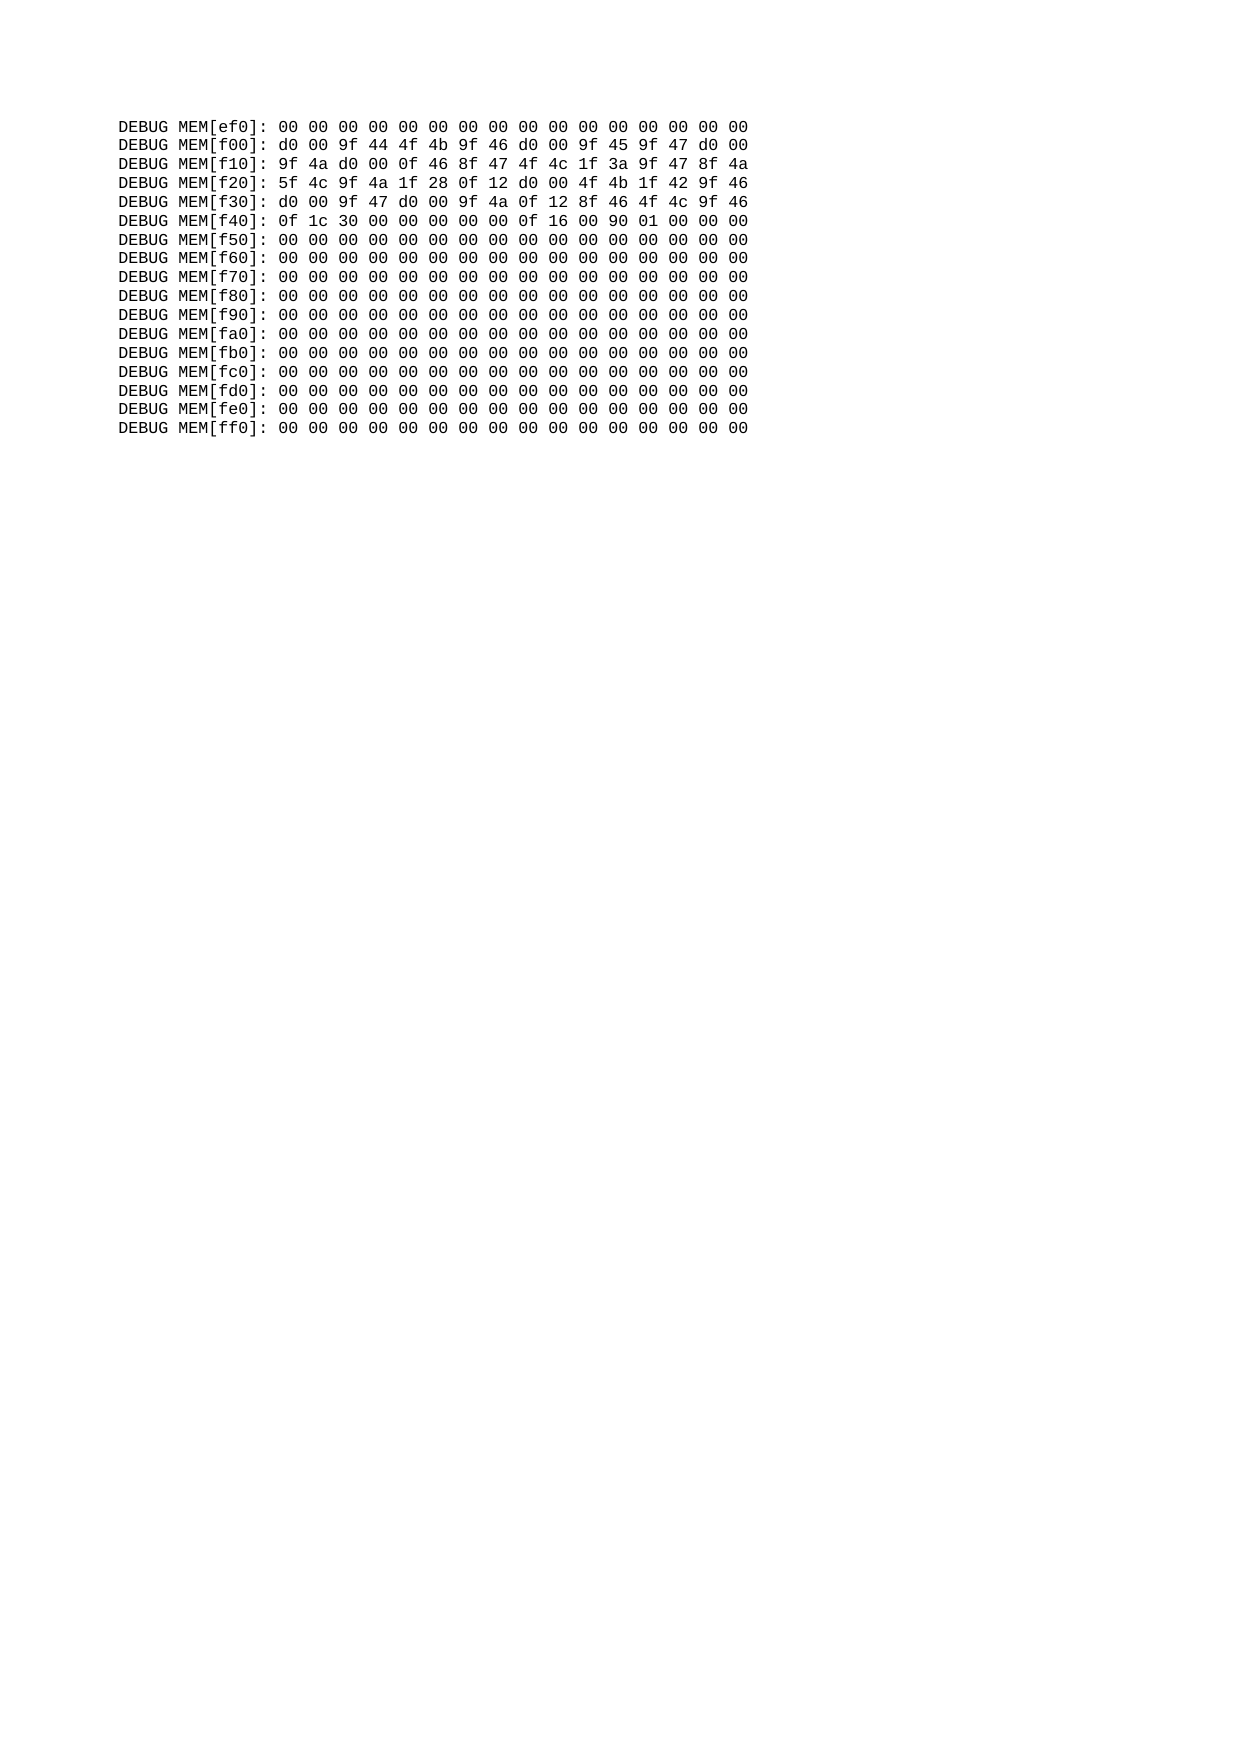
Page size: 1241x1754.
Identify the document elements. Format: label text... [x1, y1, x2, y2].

text DEBUG MEM[fe0]: 00 00 00 00 00 00 00 00 00 00 00 00 00 00 00 00 [118, 401, 1122, 420]
text DEBUG MEM[ff0]: 00 00 00 00 00 00 00 00 00 00 00 00 00 00 00 00 [118, 420, 1122, 439]
text DEBUG MEM[ef0]: 00 00 00 00 00 00 00 00 00 00 00 00 00 00 00 00 [118, 118, 1122, 137]
text DEBUG MEM[f60]: 00 00 00 00 00 00 00 00 00 00 00 00 00 00 00 00 [118, 250, 1122, 269]
text DEBUG MEM[fc0]: 00 00 00 00 00 00 00 00 00 00 00 00 00 00 00 00 [118, 363, 1122, 382]
text DEBUG MEM[f30]: d0 00 9f 47 d0 00 9f 4a 0f 12 8f 46 4f 4c 9f 46 [118, 193, 1122, 212]
text DEBUG MEM[fa0]: 00 00 00 00 00 00 00 00 00 00 00 00 00 00 00 00 [118, 326, 1122, 344]
text DEBUG MEM[f80]: 00 00 00 00 00 00 00 00 00 00 00 00 00 00 00 00 [118, 288, 1122, 307]
text DEBUG MEM[f90]: 00 00 00 00 00 00 00 00 00 00 00 00 00 00 00 00 [118, 307, 1122, 326]
text DEBUG MEM[f40]: 0f 1c 30 00 00 00 00 00 0f 16 00 90 01 00 00 00 [118, 212, 1122, 231]
text DEBUG MEM[f20]: 5f 4c 9f 4a 1f 28 0f 12 d0 00 4f 4b 1f 42 9f 46 [118, 175, 1122, 193]
text DEBUG MEM[f70]: 00 00 00 00 00 00 00 00 00 00 00 00 00 00 00 00 [118, 269, 1122, 288]
text DEBUG MEM[fb0]: 00 00 00 00 00 00 00 00 00 00 00 00 00 00 00 00 [118, 344, 1122, 363]
text DEBUG MEM[f00]: d0 00 9f 44 4f 4b 9f 46 d0 00 9f 45 9f 47 d0 00 [118, 137, 1122, 156]
text DEBUG MEM[fd0]: 00 00 00 00 00 00 00 00 00 00 00 00 00 00 00 00 [118, 382, 1122, 401]
text DEBUG MEM[f10]: 9f 4a d0 00 0f 46 8f 47 4f 4c 1f 3a 9f 47 8f 4a [118, 156, 1122, 175]
text DEBUG MEM[f50]: 00 00 00 00 00 00 00 00 00 00 00 00 00 00 00 00 [118, 231, 1122, 250]
